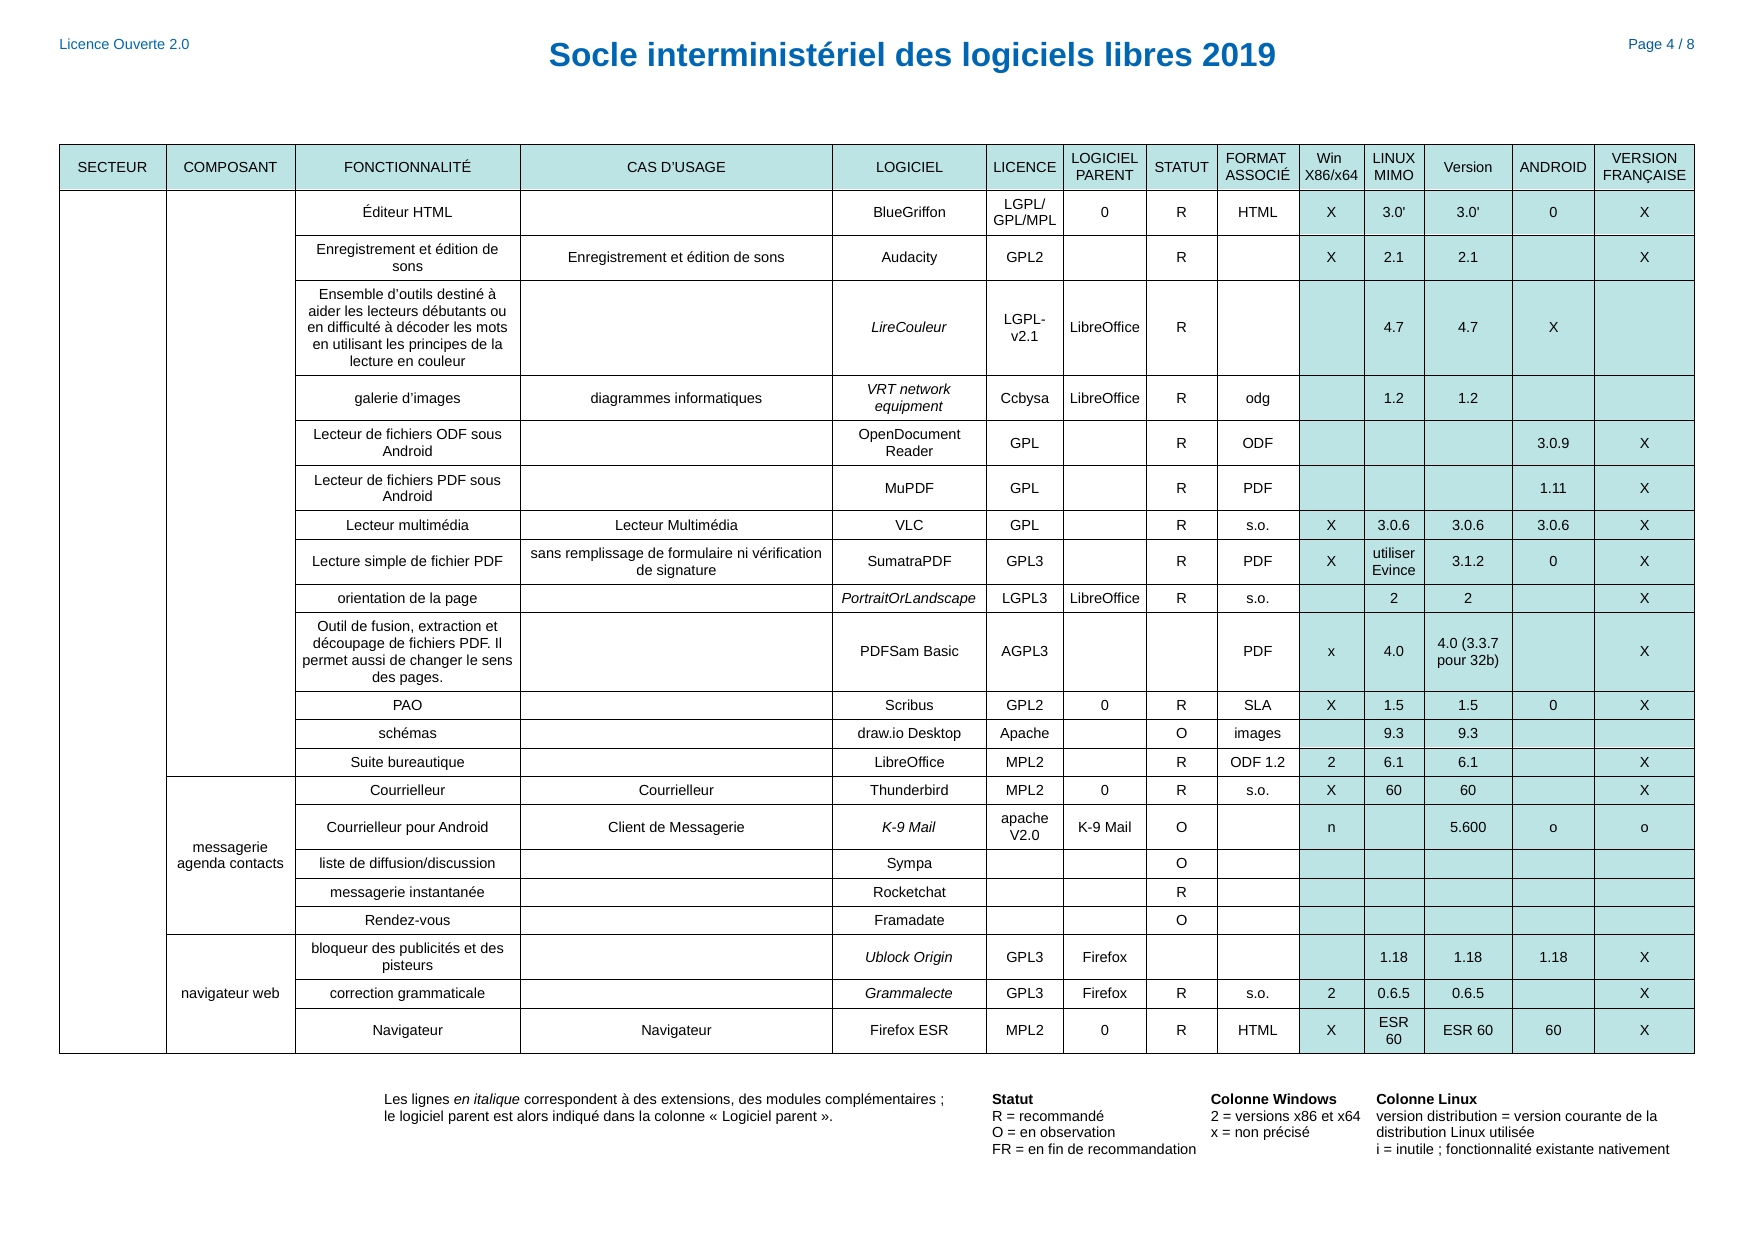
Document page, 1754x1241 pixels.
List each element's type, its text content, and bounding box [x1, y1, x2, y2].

table_cell [1064, 466, 1146, 510]
table_cell [1300, 935, 1364, 979]
table_cell [521, 879, 832, 906]
table_cell [1425, 466, 1512, 510]
table_cell [1218, 850, 1299, 878]
table_cell Thunderbird [833, 777, 986, 804]
table_cell R [1147, 236, 1217, 280]
table_cell [1513, 376, 1594, 420]
table_cell [1218, 236, 1299, 280]
table_cell [987, 850, 1063, 878]
table_cell [521, 421, 832, 465]
table_cell 4.7 [1425, 281, 1512, 375]
table_cell MPL2 [987, 777, 1063, 804]
table_cell O [1147, 907, 1217, 934]
table_cell X [1595, 421, 1694, 465]
table_cell Lecteur de fichiers ODF sous Android [296, 421, 520, 465]
table_cell 1.18 [1513, 935, 1594, 979]
table_header COMPOSANT [167, 145, 295, 189]
table_cell odg [1218, 376, 1299, 420]
table_header FORMAT ASSOCIÉ [1218, 145, 1299, 189]
table_cell [1365, 850, 1424, 878]
table_header LOGICIEL PARENT [1064, 145, 1146, 189]
table_cell Enregistrement et édition de sons [296, 236, 520, 280]
table_cell s.o. [1218, 777, 1299, 804]
table_cell 3.0.9 [1513, 421, 1594, 465]
table_cell [1064, 540, 1146, 584]
table_cell X [1595, 585, 1694, 612]
table_cell [1218, 879, 1299, 906]
table_cell X [1595, 935, 1694, 979]
table_cell [1300, 281, 1364, 375]
table_cell 1.2 [1425, 376, 1512, 420]
table_cell [987, 907, 1063, 934]
table_cell 2.1 [1365, 236, 1424, 280]
table_cell Rendez-vous [296, 907, 520, 934]
table_header Version [1425, 145, 1512, 189]
table_cell LGPL3 [987, 585, 1063, 612]
table_cell 1.2 [1365, 376, 1424, 420]
table_cell [521, 749, 832, 776]
table_cell 0 [1513, 540, 1594, 584]
table_cell X [1595, 191, 1694, 234]
table_cell R [1147, 980, 1217, 1008]
table_cell X [1300, 777, 1364, 804]
table_cell 1.18 [1365, 935, 1424, 979]
table_cell Framadate [833, 907, 986, 934]
table_cell [1595, 281, 1694, 375]
table_cell galerie d’images [296, 376, 520, 420]
table_cell GPL3 [987, 980, 1063, 1008]
table_cell [1595, 879, 1694, 906]
table_cell 3.0' [1425, 191, 1512, 234]
table_cell MPL2 [987, 749, 1063, 776]
table_cell [1218, 935, 1299, 979]
table_cell X [1513, 281, 1594, 375]
table_cell O [1147, 805, 1217, 849]
table_cell [1595, 376, 1694, 420]
table_cell [1064, 236, 1146, 280]
table_cell [1300, 850, 1364, 878]
table_cell [1425, 879, 1512, 906]
table_cell LibreOffice [1064, 376, 1146, 420]
table_cell [1300, 907, 1364, 934]
table_cell 3.1.2 [1425, 540, 1512, 584]
table_cell Enregistrement et édition de sons [521, 236, 832, 280]
table_cell Ccbysa [987, 376, 1063, 420]
table_cell 0 [1064, 191, 1146, 234]
table_cell Scribus [833, 692, 986, 719]
table_cell [521, 585, 832, 612]
table_cell sans remplissage de formulaire ni vérification de signature [521, 540, 832, 584]
table_cell 0 [1064, 692, 1146, 719]
table_cell [1218, 281, 1299, 375]
table_cell [1513, 879, 1594, 906]
table_cell X [1300, 540, 1364, 584]
table_cell [1064, 907, 1146, 934]
table_cell schémas [296, 720, 520, 747]
table_cell [1064, 511, 1146, 539]
table_cell [1300, 585, 1364, 612]
table_cell Grammalecte [833, 980, 986, 1008]
table_cell 0 [1064, 777, 1146, 804]
table_cell 2 [1425, 585, 1512, 612]
table_cell 6.1 [1425, 749, 1512, 776]
table_cell [1064, 613, 1146, 691]
table_cell X [1595, 613, 1694, 691]
table_cell Éditeur HTML [296, 191, 520, 234]
table_cell SLA [1218, 692, 1299, 719]
table_cell X [1300, 1009, 1364, 1053]
table_cell [1064, 421, 1146, 465]
table_cell ODF [1218, 421, 1299, 465]
table_cell [1513, 907, 1594, 934]
table_cell navigateur web [167, 935, 295, 1053]
table_cell Ensemble d’outils destiné à aider les lecteurs débutants ou en difficulté à décoder les mots en utilisant les principes de la lecture en couleur [296, 281, 520, 375]
table_cell Courrielleur [521, 777, 832, 804]
table_cell PortraitOrLandscape [833, 585, 986, 612]
table_cell 9.3 [1365, 720, 1424, 747]
table_cell 2.1 [1425, 236, 1512, 280]
table_cell Firefox ESR [833, 1009, 986, 1053]
table_cell 1.5 [1425, 692, 1512, 719]
table_header LINUX MIMO [1365, 145, 1424, 189]
table_cell Client de Messagerie [521, 805, 832, 849]
table_cell MPL2 [987, 1009, 1063, 1053]
table_cell [1147, 613, 1217, 691]
table_cell [1513, 236, 1594, 280]
table_cell 4.0 [1365, 613, 1424, 691]
table_cell Lecteur multimédia [296, 511, 520, 539]
table_cell images [1218, 720, 1299, 747]
table_cell MuPDF [833, 466, 986, 510]
table_cell O [1147, 850, 1217, 878]
table_cell 3.0.6 [1425, 511, 1512, 539]
table_cell [521, 281, 832, 375]
table_cell [1595, 720, 1694, 747]
table_cell [1513, 850, 1594, 878]
table_cell O [1147, 720, 1217, 747]
table_cell [1365, 907, 1424, 934]
table_cell 1.5 [1365, 692, 1424, 719]
table_cell K-9 Mail [1064, 805, 1146, 849]
table_cell Sympa [833, 850, 986, 878]
table_cell [1147, 935, 1217, 979]
table_cell [60, 191, 166, 1053]
table_cell [1513, 585, 1594, 612]
table_cell Suite bureautique [296, 749, 520, 776]
table_cell [1365, 805, 1424, 849]
table_cell GPL2 [987, 236, 1063, 280]
table_cell LireCouleur [833, 281, 986, 375]
table_cell HTML [1218, 191, 1299, 234]
table_cell [1425, 421, 1512, 465]
table_cell 9.3 [1425, 720, 1512, 747]
table_cell R [1147, 1009, 1217, 1053]
table_cell s.o. [1218, 980, 1299, 1008]
table_cell GPL3 [987, 540, 1063, 584]
table_cell 4.0 (3.3.7 pour 32b) [1425, 613, 1512, 691]
table_cell messagerie agenda contacts [167, 777, 295, 934]
table_cell GPL3 [987, 935, 1063, 979]
table_cell LGPL/GPL/MPL [987, 191, 1063, 234]
table_cell R [1147, 376, 1217, 420]
table_cell 1.18 [1425, 935, 1512, 979]
table_cell [1300, 879, 1364, 906]
table_cell X [1595, 980, 1694, 1008]
table_cell 2 [1365, 585, 1424, 612]
table_cell 3.0.6 [1365, 511, 1424, 539]
table_cell [1513, 777, 1594, 804]
table_cell [1300, 466, 1364, 510]
table_cell [1064, 749, 1146, 776]
table_cell BlueGriffon [833, 191, 986, 234]
table_cell 6.1 [1365, 749, 1424, 776]
table_cell [1595, 907, 1694, 934]
table_cell 60 [1365, 777, 1424, 804]
table_cell Apache [987, 720, 1063, 747]
table_cell LibreOffice [1064, 585, 1146, 612]
table_cell LGPL-v2.1 [987, 281, 1063, 375]
table_cell PDF [1218, 540, 1299, 584]
table_cell 3.0.6 [1513, 511, 1594, 539]
table_cell s.o. [1218, 511, 1299, 539]
table_header STATUT [1147, 145, 1217, 189]
table_cell [521, 191, 832, 234]
table_cell o [1595, 805, 1694, 849]
table_cell LibreOffice [833, 749, 986, 776]
table_cell ODF 1.2 [1218, 749, 1299, 776]
table_cell messagerie instantanée [296, 879, 520, 906]
table_cell R [1147, 749, 1217, 776]
table_cell R [1147, 511, 1217, 539]
table_cell X [1595, 540, 1694, 584]
table_cell PDF [1218, 466, 1299, 510]
table_cell R [1147, 777, 1217, 804]
table_cell Audacity [833, 236, 986, 280]
table_cell 0.6.5 [1365, 980, 1424, 1008]
table_cell ESR 60 [1425, 1009, 1512, 1053]
table_cell draw.io Desktop [833, 720, 986, 747]
table_cell OpenDocument Reader [833, 421, 986, 465]
table_cell [1300, 720, 1364, 747]
table_cell R [1147, 879, 1217, 906]
table_cell X [1300, 191, 1364, 234]
table_cell ESR 60 [1365, 1009, 1424, 1053]
table_cell 0 [1513, 191, 1594, 234]
table_header Win X86/x64 [1300, 145, 1364, 189]
table_cell [1513, 720, 1594, 747]
table_cell PDFSam Basic [833, 613, 986, 691]
table_cell Navigateur [521, 1009, 832, 1053]
table_cell Firefox [1064, 935, 1146, 979]
table_cell [167, 191, 295, 776]
table_cell x [1300, 613, 1364, 691]
table_cell 5.600 [1425, 805, 1512, 849]
table_cell [1064, 879, 1146, 906]
table_cell [521, 692, 832, 719]
table_cell Courrielleur [296, 777, 520, 804]
table_cell 1.11 [1513, 466, 1594, 510]
table_cell [1365, 466, 1424, 510]
table_cell X [1300, 692, 1364, 719]
table_cell PDF [1218, 613, 1299, 691]
table_cell s.o. [1218, 585, 1299, 612]
table_cell X [1595, 236, 1694, 280]
table_cell Courrielleur pour Android [296, 805, 520, 849]
table_cell [1300, 421, 1364, 465]
table_cell HTML [1218, 1009, 1299, 1053]
table_cell X [1595, 777, 1694, 804]
table_cell 0 [1064, 1009, 1146, 1053]
table_cell [521, 935, 832, 979]
table_cell GPL [987, 511, 1063, 539]
table_cell PAO [296, 692, 520, 719]
table_cell 2 [1300, 749, 1364, 776]
table_cell [1365, 879, 1424, 906]
table_cell n [1300, 805, 1364, 849]
table_cell 0.6.5 [1425, 980, 1512, 1008]
table_cell R [1147, 421, 1217, 465]
table_header CAS D’USAGE [521, 145, 832, 189]
table_cell [1064, 720, 1146, 747]
table_cell [1425, 850, 1512, 878]
table_cell utiliser Evince [1365, 540, 1424, 584]
table_cell [1218, 907, 1299, 934]
table_cell diagrammes informatiques [521, 376, 832, 420]
table_cell [521, 907, 832, 934]
table_cell [521, 720, 832, 747]
table_cell X [1595, 692, 1694, 719]
table_cell 60 [1513, 1009, 1594, 1053]
table_cell [1425, 907, 1512, 934]
table_cell R [1147, 281, 1217, 375]
table_cell [1513, 613, 1594, 691]
table_header ANDROID [1513, 145, 1594, 189]
table_cell correction grammaticale [296, 980, 520, 1008]
table_cell GPL [987, 421, 1063, 465]
table_header FONCTIONNALITÉ [296, 145, 520, 189]
table_cell Outil de fusion, extraction et découpage de fichiers PDF. Il permet aussi de changer le sens des pages. [296, 613, 520, 691]
table_cell K-9 Mail [833, 805, 986, 849]
table_cell [987, 879, 1063, 906]
table_cell [521, 613, 832, 691]
table_cell [1513, 980, 1594, 1008]
table_cell R [1147, 585, 1217, 612]
table_cell [1365, 421, 1424, 465]
table_header VERSION FRANÇAISE [1595, 145, 1694, 189]
table_cell [521, 980, 832, 1008]
table_cell VRT network equipment [833, 376, 986, 420]
table_cell LibreOffice [1064, 281, 1146, 375]
table_cell 4.7 [1365, 281, 1424, 375]
table_header LICENCE [987, 145, 1063, 189]
table_cell [521, 850, 832, 878]
table_cell Lecteur Multimédia [521, 511, 832, 539]
table_cell R [1147, 540, 1217, 584]
table_cell GPL2 [987, 692, 1063, 719]
table_cell [1513, 749, 1594, 776]
table_cell Rocketchat [833, 879, 986, 906]
table_cell 60 [1425, 777, 1512, 804]
table_cell X [1300, 511, 1364, 539]
table_cell VLC [833, 511, 986, 539]
table_cell 0 [1513, 692, 1594, 719]
table_cell Firefox [1064, 980, 1146, 1008]
table_cell 2 [1300, 980, 1364, 1008]
table_cell bloqueur des publicités et des pisteurs [296, 935, 520, 979]
table_cell AGPL3 [987, 613, 1063, 691]
table_cell [1218, 805, 1299, 849]
table_cell [521, 466, 832, 510]
table_cell liste de diffusion/discussion [296, 850, 520, 878]
table_cell apache V2.0 [987, 805, 1063, 849]
table_cell Lecteur de fichiers PDF sous Android [296, 466, 520, 510]
table_cell X [1300, 236, 1364, 280]
table_cell Lecture simple de fichier PDF [296, 540, 520, 584]
table_header LOGICIEL [833, 145, 986, 189]
table_cell [1064, 850, 1146, 878]
table_header SECTEUR [60, 145, 166, 189]
table_cell R [1147, 191, 1217, 234]
table_cell R [1147, 692, 1217, 719]
table_cell X [1595, 466, 1694, 510]
table_cell X [1595, 749, 1694, 776]
table_cell [1595, 850, 1694, 878]
table_cell X [1595, 511, 1694, 539]
table_cell Navigateur [296, 1009, 520, 1053]
table_cell 3.0' [1365, 191, 1424, 234]
table_cell Ublock Origin [833, 935, 986, 979]
table_cell orientation de la page [296, 585, 520, 612]
table_cell o [1513, 805, 1594, 849]
table_cell GPL [987, 466, 1063, 510]
table_cell SumatraPDF [833, 540, 986, 584]
table_cell R [1147, 466, 1217, 510]
table_cell [1300, 376, 1364, 420]
table_cell X [1595, 1009, 1694, 1053]
